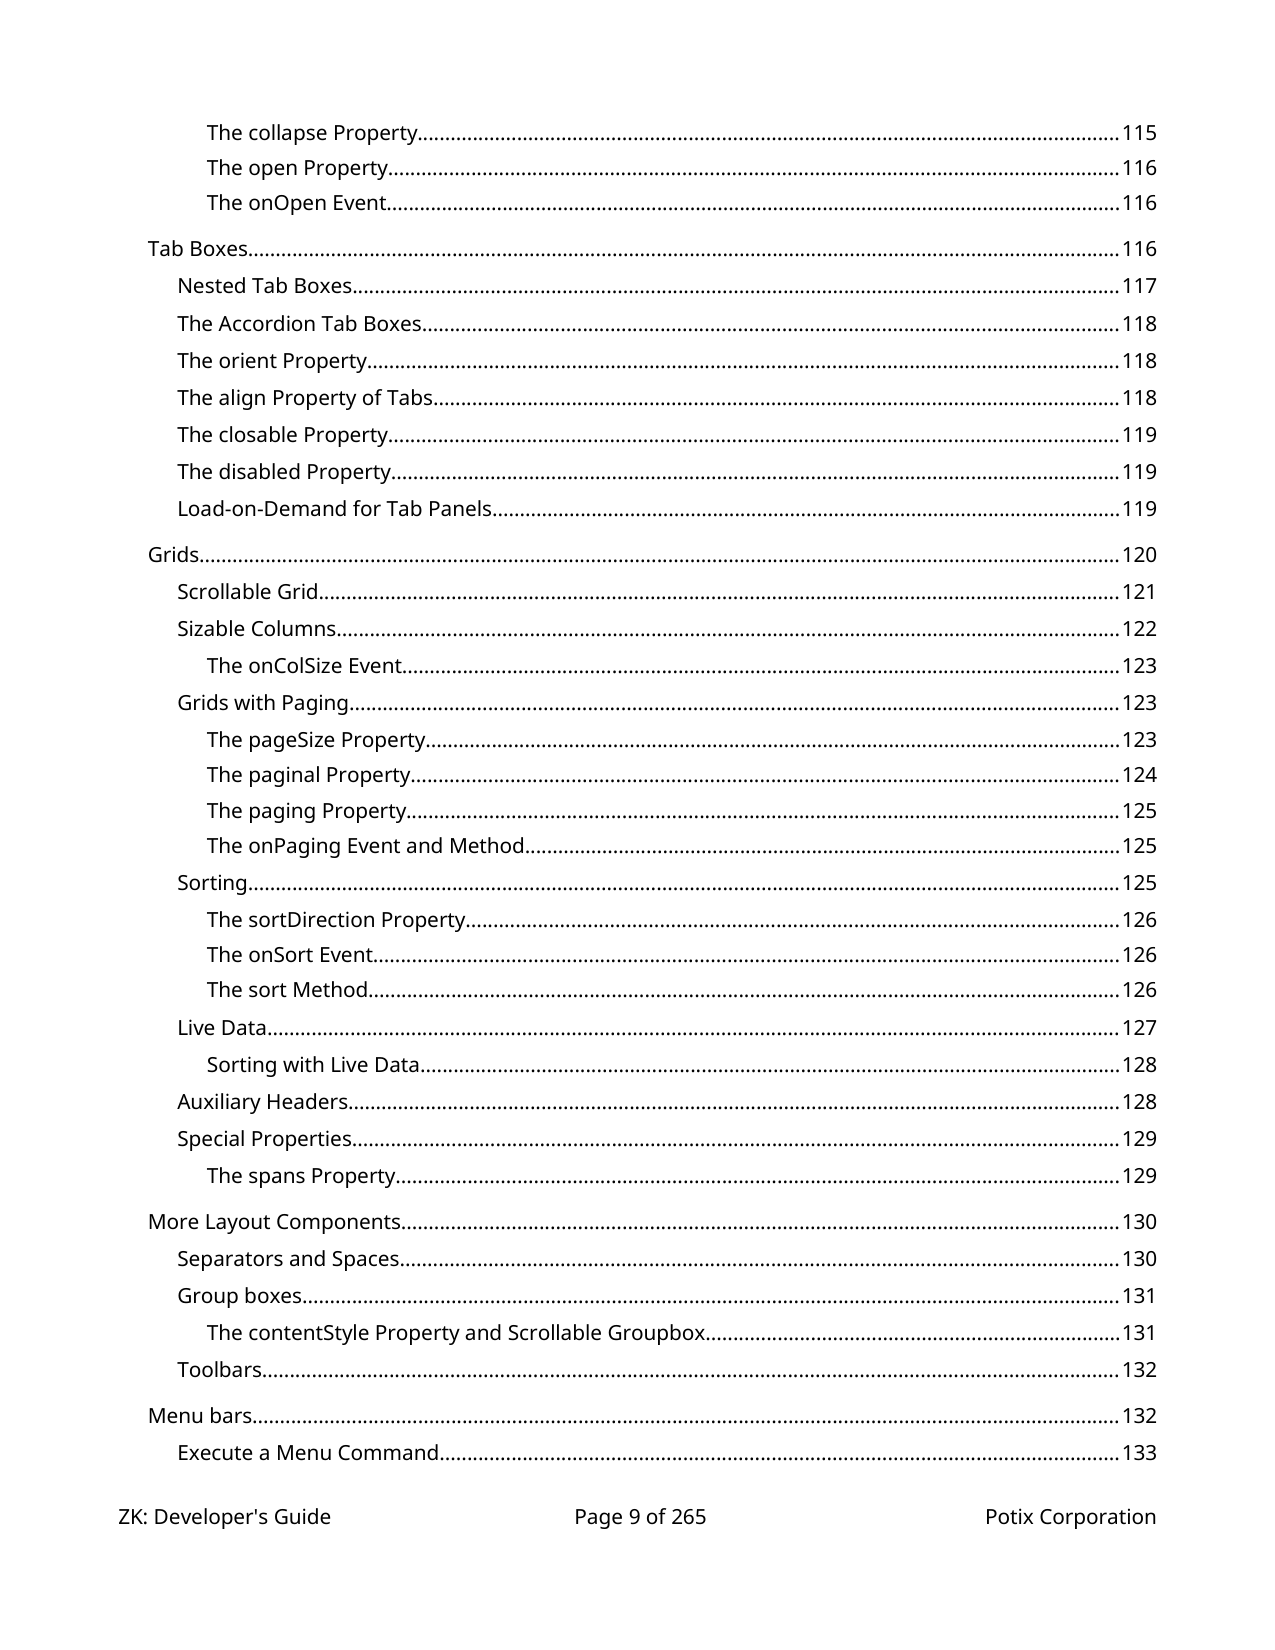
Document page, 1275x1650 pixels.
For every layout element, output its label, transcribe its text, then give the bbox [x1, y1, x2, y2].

text The sortDirection Property 126 [207, 905, 1157, 933]
text The onPaging Event and Method 125 [207, 831, 1157, 859]
text Sizable Columns 122 [177, 614, 1157, 642]
text Special Properties 129 [177, 1124, 1157, 1152]
text The paging Property 125 [207, 796, 1157, 824]
text Separators and Spaces 130 [177, 1244, 1157, 1272]
text The pageSize Property 123 [207, 725, 1157, 754]
text Scrollable Grid 121 [177, 577, 1157, 605]
text Toolbars 132 [177, 1355, 1157, 1383]
text The align Property of Tabs 118 [177, 383, 1157, 411]
text Group boxes 131 [177, 1281, 1157, 1309]
text The open Property 116 [207, 153, 1157, 182]
text The onSort Event 126 [207, 940, 1157, 969]
text Grids with Paging 123 [177, 688, 1157, 717]
text The onColSize Event 123 [207, 651, 1157, 679]
text The paginal Property 124 [207, 761, 1157, 789]
text The disabled Property 119 [177, 457, 1157, 485]
text The spans Property 129 [207, 1161, 1157, 1189]
text Auxiliary Headers 128 [177, 1087, 1157, 1115]
text Nested Tab Boxes 117 [177, 272, 1157, 300]
text Menu bars 132 [148, 1401, 1157, 1429]
text Grids 120 [148, 540, 1157, 568]
text The orient Property 118 [177, 346, 1157, 374]
text The closable Property 119 [177, 420, 1157, 448]
text The contentStyle Property and Scrollable Groupbox 131 [207, 1318, 1157, 1346]
text Execute a Menu Command 133 [177, 1438, 1157, 1467]
text The Accordion Tab Boxes 118 [177, 309, 1157, 337]
text Live Data 127 [177, 1013, 1157, 1041]
text The onOpen Event 116 [207, 188, 1157, 217]
text The sort Method 126 [207, 976, 1157, 1004]
text Load-on-Demand for Tab Panels 119 [177, 494, 1157, 522]
text Sorting 125 [177, 868, 1157, 896]
text The collapse Property 115 [207, 118, 1157, 146]
text Tab Boxes 116 [148, 234, 1157, 263]
text Sorting with Live Data 128 [207, 1050, 1157, 1078]
text More Layout Components 130 [148, 1207, 1157, 1235]
